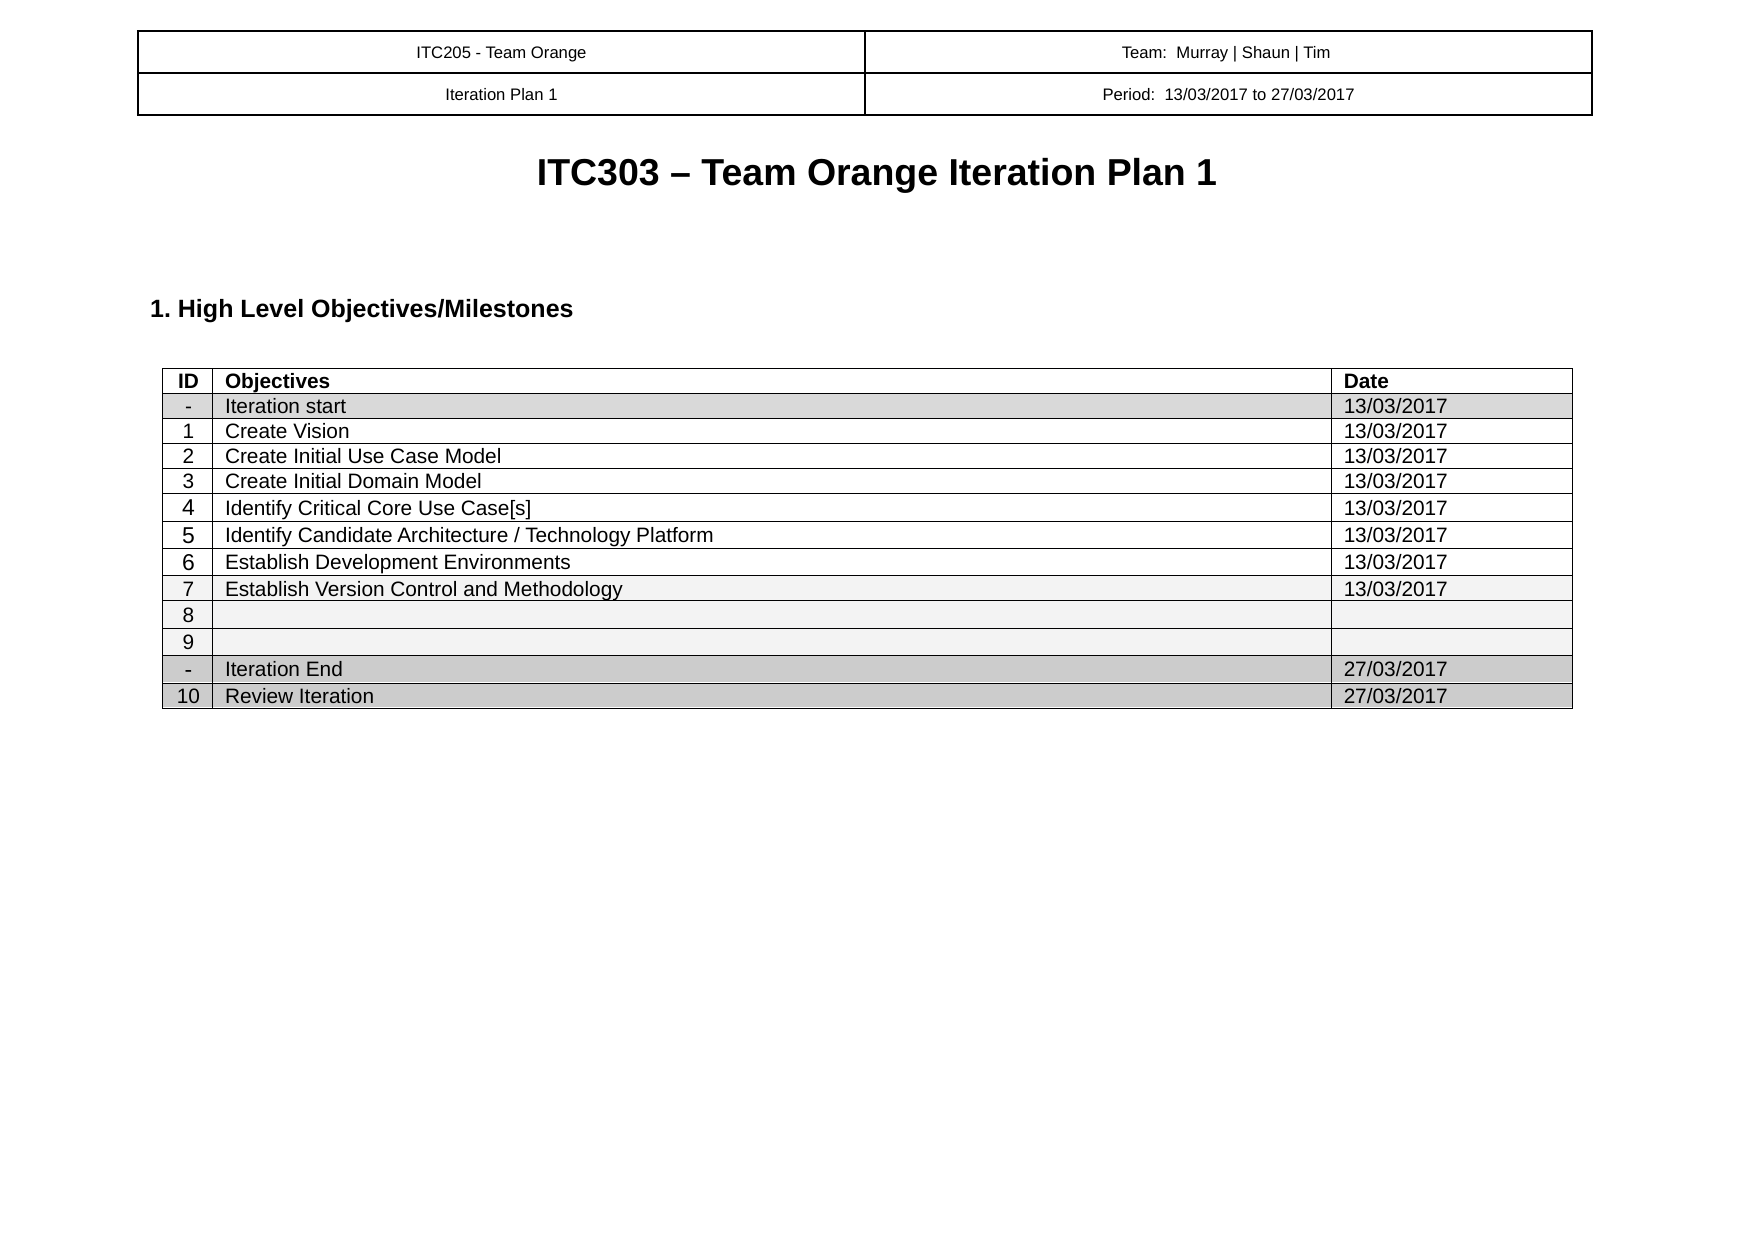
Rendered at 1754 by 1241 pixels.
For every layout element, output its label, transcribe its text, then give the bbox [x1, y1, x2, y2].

table_cell Create Initial Domain Model [213, 469, 1331, 493]
table_cell 10 [163, 684, 212, 707]
table_cell - [163, 394, 212, 418]
table_cell 5 [163, 522, 212, 548]
subtitle 1. High Level Objectives/Milestones [150, 294, 1604, 323]
table_cell Establish Version Control and Methodology [213, 576, 1331, 600]
table_cell [1332, 601, 1572, 628]
table_cell 1 [163, 419, 212, 443]
table_header ID [163, 369, 212, 393]
table_cell [213, 629, 1331, 655]
title ITC303 – Team Orange Iteration Plan 1 [150, 150, 1604, 193]
table_cell Iteration start [213, 394, 1331, 418]
table_cell 27/03/2017 [1332, 656, 1572, 682]
table_cell Identify Critical Core Use Case[s] [213, 494, 1331, 521]
table_cell 2 [163, 444, 212, 468]
table_cell 27/03/2017 [1332, 684, 1572, 707]
table_cell Iteration End [213, 656, 1331, 682]
table_header Date [1332, 369, 1572, 393]
table_cell [213, 601, 1331, 628]
table_cell 13/03/2017 [1332, 394, 1572, 418]
table_cell Create Vision [213, 419, 1331, 443]
table_cell [1332, 629, 1572, 655]
table_cell Establish Development Environments [213, 549, 1331, 575]
table_cell 13/03/2017 [1332, 469, 1572, 493]
table_cell 7 [163, 576, 212, 600]
table_cell 9 [163, 629, 212, 655]
table_cell 13/03/2017 [1332, 522, 1572, 548]
table_cell 13/03/2017 [1332, 576, 1572, 600]
table_cell 13/03/2017 [1332, 549, 1572, 575]
table_cell 13/03/2017 [1332, 494, 1572, 521]
table_cell - [163, 656, 212, 682]
table_cell Identify Candidate Architecture / Technology Platform [213, 522, 1331, 548]
table_cell 3 [163, 469, 212, 493]
table_cell 4 [163, 494, 212, 521]
table_cell 13/03/2017 [1332, 444, 1572, 468]
table_cell 8 [163, 601, 212, 628]
table_cell Create Initial Use Case Model [213, 444, 1331, 468]
table_header Objectives [213, 369, 1331, 393]
table_cell Review Iteration [213, 684, 1331, 707]
table_cell 6 [163, 549, 212, 575]
table_cell 13/03/2017 [1332, 419, 1572, 443]
